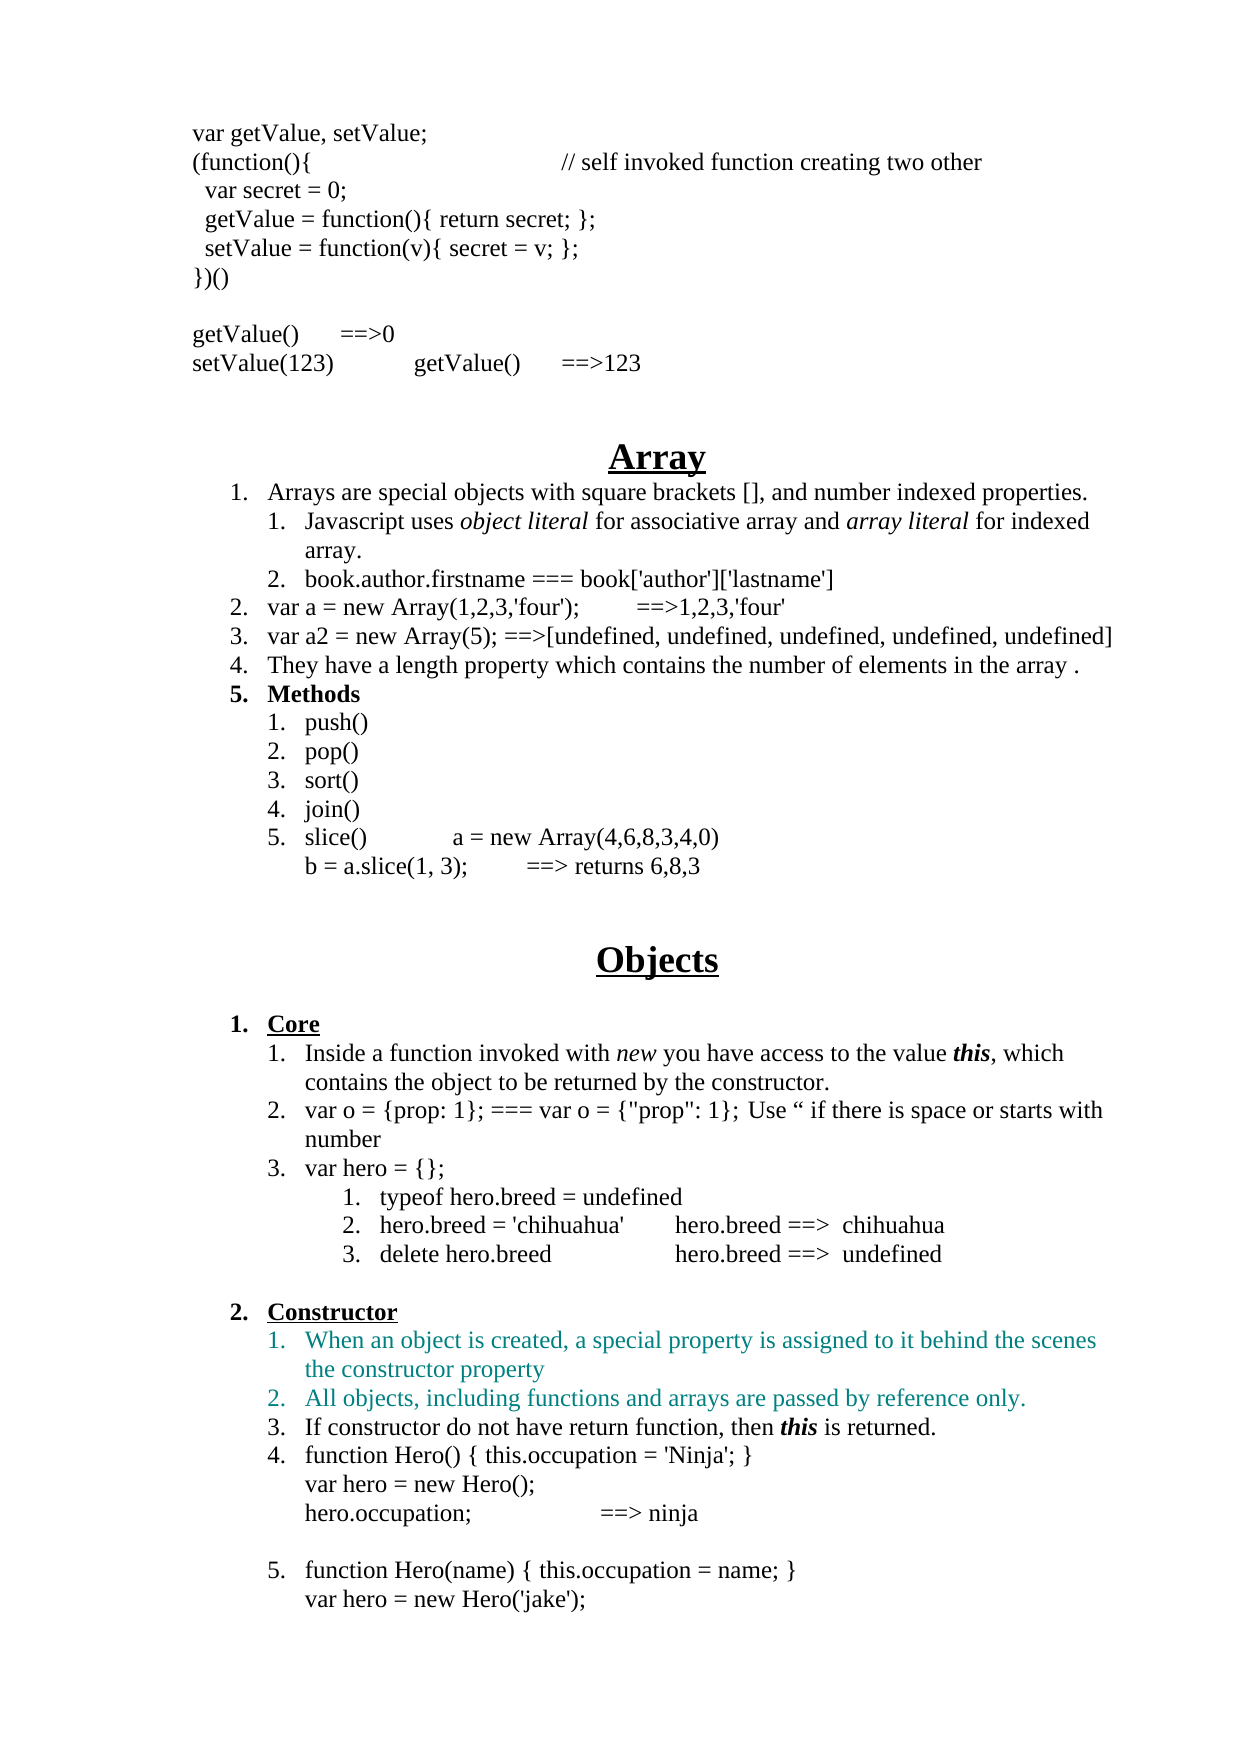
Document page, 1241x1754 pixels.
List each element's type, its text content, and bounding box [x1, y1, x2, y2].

list slice() a = new Array(4,6,8,3,4,0) b = a.slice(1, 3); ==> returns 6,8,3 [267, 822, 1122, 880]
list push() [267, 707, 1122, 736]
text setValue = function(v){ secret = v; }; [192, 233, 1122, 262]
list join() [267, 794, 1122, 822]
text (function(){ // self invoked function creating two other [192, 147, 1122, 176]
list book.author.firstname === book['author']['lastname'] [267, 564, 1122, 592]
list var hero = {}; [267, 1153, 1122, 1182]
list They have a length property which contains the number of elements in the array . [229, 650, 1122, 679]
list sort() [267, 765, 1122, 794]
text Array [192, 434, 1122, 477]
text var getValue, setValue; [192, 118, 1122, 147]
text getValue() ==>0 [192, 319, 1122, 348]
list delete hero.breed hero.breed ==> undefined [342, 1239, 1122, 1297]
list Methods [229, 679, 1122, 707]
list function Hero(name) { this.occupation = name; } [267, 1556, 1122, 1584]
list hero.breed = 'chihuahua' hero.breed ==> chihuahua [342, 1211, 1122, 1239]
list typeof hero.breed = undefined [342, 1182, 1122, 1211]
list hero.occupation; ==> ninja [267, 1498, 1122, 1556]
text getValue = function(){ return secret; }; [192, 204, 1122, 233]
text })() [192, 262, 1122, 291]
list If constructor do not have return function, then this is returned. [267, 1412, 1122, 1441]
list var a2 = new Array(5); ==>[undefined, undefined, undefined, undefined, undefined] [229, 621, 1122, 650]
list Core [229, 1009, 1122, 1038]
list Inside a function invoked with new you have access to the value this, which contains the object to be returned by the constructor. [267, 1038, 1122, 1096]
text var secret = 0; [192, 176, 1122, 204]
list Constructor [229, 1297, 1122, 1326]
list var o = {prop: 1}; === var o = {"prop": 1}; Use “ if there is space or starts with number [267, 1096, 1122, 1153]
list When an object is created, a special property is assigned to it behind the scenes the constructor property [267, 1326, 1122, 1383]
list pop() [267, 736, 1122, 765]
text setValue(123) getValue() ==>123 [192, 348, 1122, 406]
list Javascript uses object literal for associative array and array literal for indexed array. [267, 506, 1122, 564]
list var a = new Array(1,2,3,'four'); ==>1,2,3,'four' [229, 592, 1122, 621]
text Objects [192, 937, 1122, 981]
list function Hero() { this.occupation = 'Ninja'; } [267, 1441, 1122, 1469]
list Arrays are special objects with square brackets [], and number indexed properties. [229, 477, 1122, 506]
list All objects, including functions and arrays are passed by reference only. [267, 1383, 1122, 1412]
list var hero = new Hero(); [267, 1469, 1122, 1498]
list var hero = new Hero('jake'); [267, 1584, 1122, 1613]
